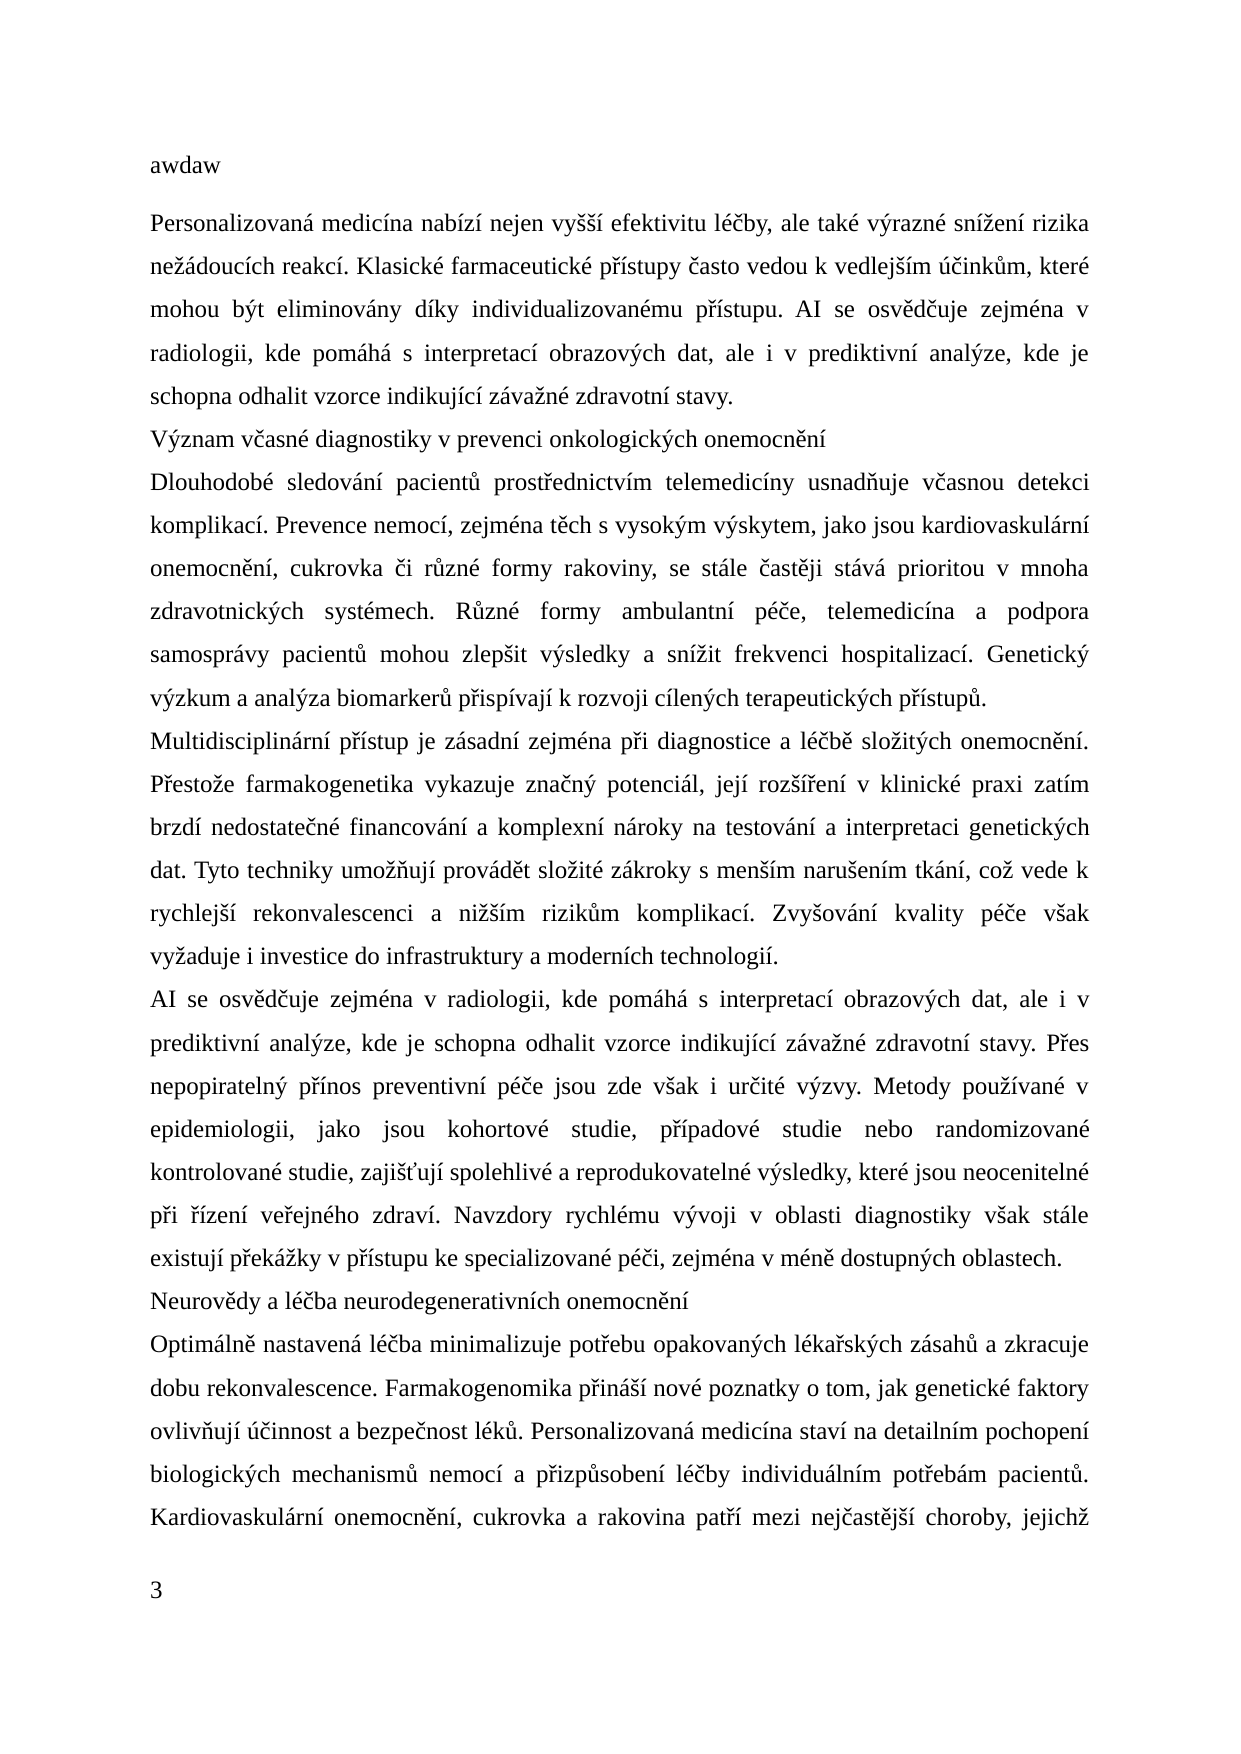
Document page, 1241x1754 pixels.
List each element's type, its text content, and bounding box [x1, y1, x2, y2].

text Optimálně nastavená léčba minimalizuje potřebu opakovaných lékařských zásahů a zkracuje dobu rekonvalescence. Farmakogenomika přináší nové poznatky o tom, jak genetické faktory ovlivňují účinnost a bezpečnost léků. Personalizovaná medicína staví na detailním pochopení biologických mechanismů nemocí a přizpůsobení léčby individuálním potřebám pacientů. Kardiovaskulární onemocnění, cukrovka a rakovina patří mezi nejčastější choroby, jejichž [150, 1329, 1090, 1531]
text AI se osvědčuje zejména v radiologii, kde pomáhá s interpretací obrazových dat, ale i v prediktivní analýze, kde je schopna odhalit vzorce indikující závažné zdravotní stavy. Přes nepopiratelný přínos preventivní péče jsou zde však i určité výzvy. Metody používané v epidemiologii, jako jsou kohortové studie, případové studie nebo randomizované kontrolované studie, zajišťují spolehlivé a reprodukovatelné výsledky, které jsou neocenitelné při řízení veřejného zdraví. Navzdory rychlému vývoji v oblasti diagnostiky však stále existují překážky v přístupu ke specializované péči, zejména v méně dostupných oblastech. [150, 984, 1090, 1272]
text Personalizovaná medicína nabízí nejen vyšší efektivitu léčby, ale také výrazné snížení rizika nežádoucích reakcí. Klasické farmaceutické přístupy často vedou k vedlejším účinkům, které mohou být eliminovány díky individualizovanému přístupu. AI se osvědčuje zejména v radiologii, kde pomáhá s interpretací obrazových dat, ale i v prediktivní analýze, kde je schopna odhalit vzorce indikující závažné zdravotní stavy. [150, 208, 1090, 409]
text Význam včasné diagnostiky v prevenci onkologických onemocnění [150, 424, 1090, 453]
text Neurovědy a léčba neurodegenerativních onemocnění [150, 1286, 1090, 1315]
text Dlouhodobé sledování pacientů prostřednictvím telemedicíny usnadňuje včasnou detekci komplikací. Prevence nemocí, zejména těch s vysokým výskytem, jako jsou kardiovaskulární onemocnění, cukrovka či různé formy rakoviny, se stále častěji stává prioritou v mnoha zdravotnických systémech. Různé formy ambulantní péče, telemedicína a podpora samosprávy pacientů mohou zlepšit výsledky a snížit frekvenci hospitalizací. Genetický výzkum a analýza biomarkerů přispívají k rozvoji cílených terapeutických přístupů. [150, 467, 1090, 711]
text Multidisciplinární přístup je zásadní zejména při diagnostice a léčbě složitých onemocnění. Přestože farmakogenetika vykazuje značný potenciál, její rozšíření v klinické praxi zatím brzdí nedostatečné financování a komplexní nároky na testování a interpretaci genetických dat. Tyto techniky umožňují provádět složité zákroky s menším narušením tkání, což vede k rychlejší rekonvalescenci a nižším rizikům komplikací. Zvyšování kvality péče však vyžaduje i investice do infrastruktury a moderních technologií. [150, 726, 1090, 970]
